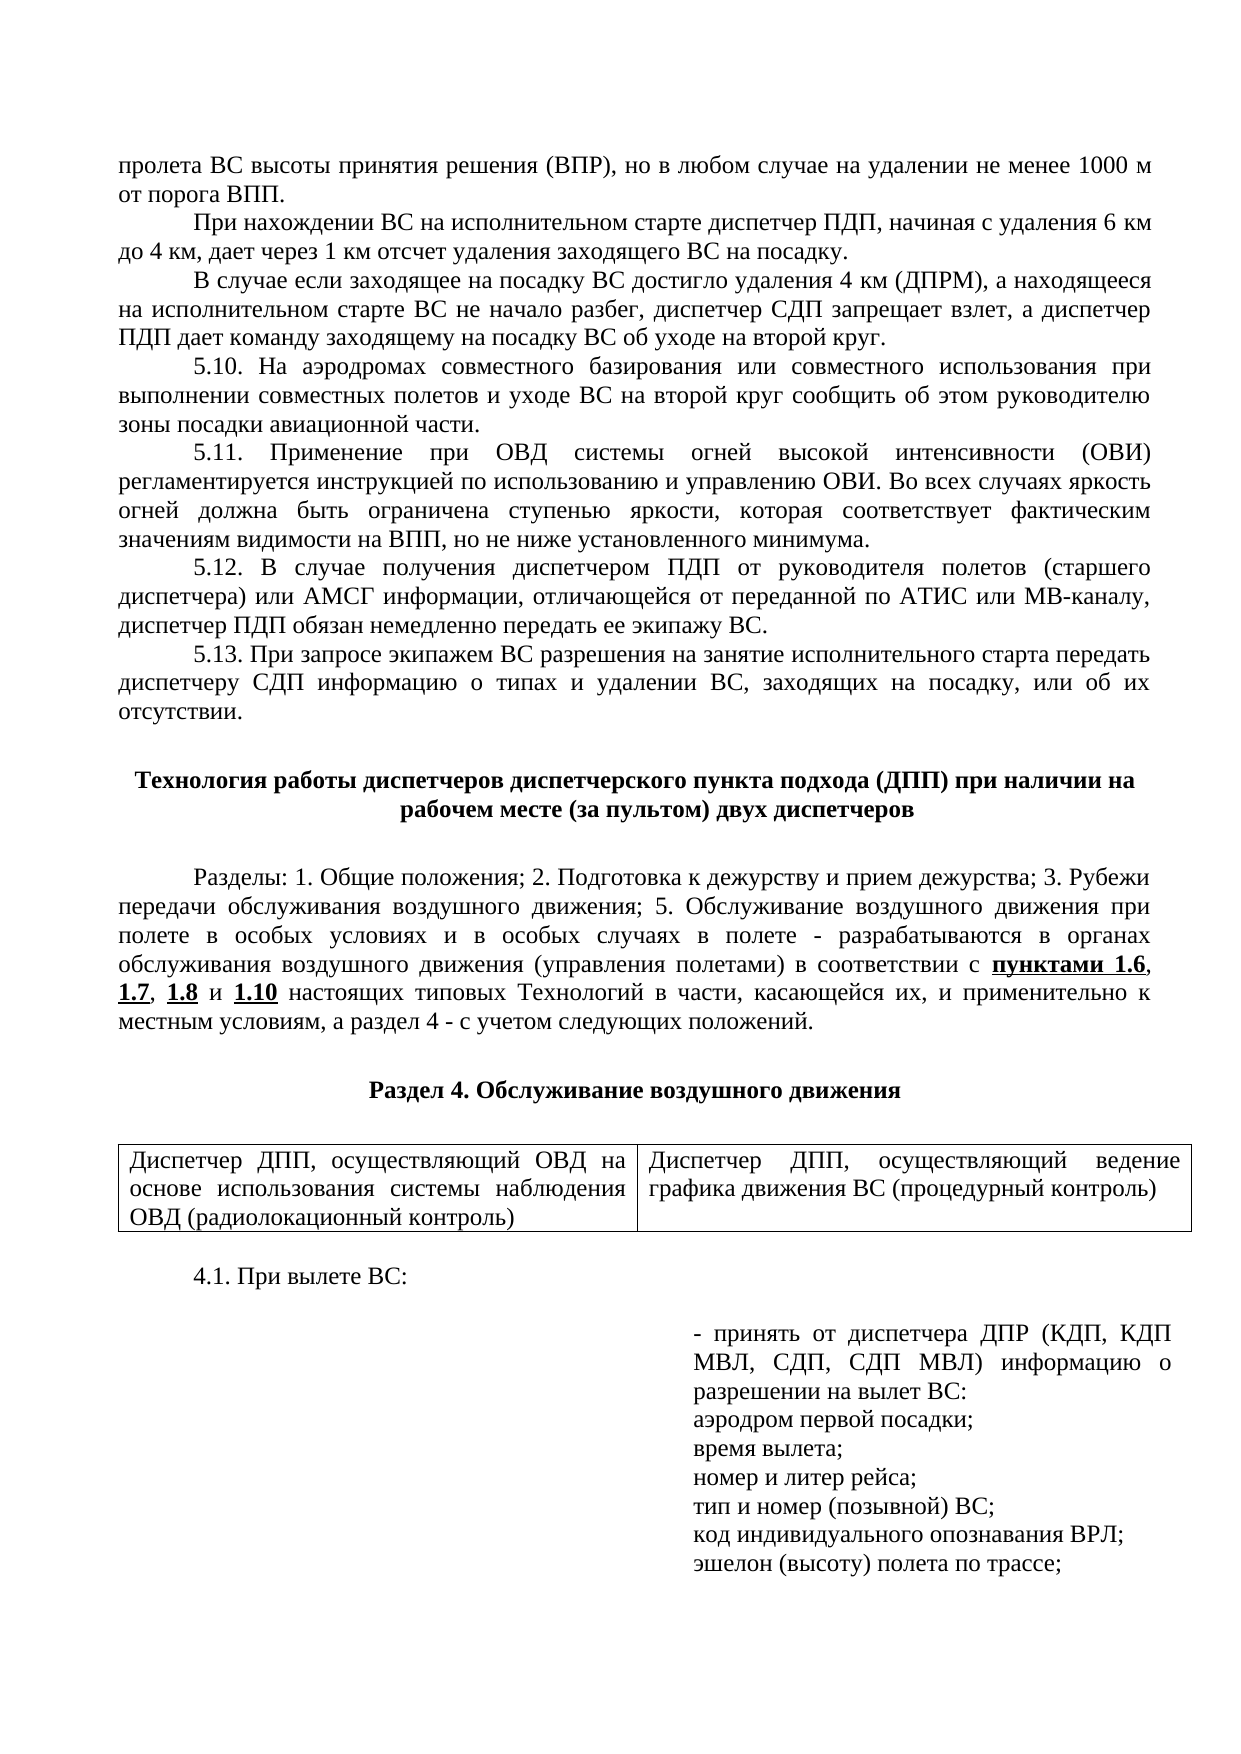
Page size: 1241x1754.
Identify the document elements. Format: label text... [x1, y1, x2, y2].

table_header Диспетчер ДПП, осуществляющий ОВД на основе использования системы наблюдения ОВД (радиолокационный контроль) [119, 1145, 637, 1231]
text 5.12. В случае получения диспетчером ПДП от руководителя полетов (старшего диспетчера) или АМСГ информации, отличающейся от переданной по АТИС или MB-каналу, диспетчер ПДП обязан немедленно передать ее экипажу ВС. [118, 552, 1152, 639]
text При нахождении ВС на исполнительном старте диспетчер ПДП, начиная с удаления 6 км до 4 км, дает через 1 км отсчет удаления заходящего ВС на посадку. [118, 207, 1152, 265]
table_header - принять от диспетчера ДПР (КДП, КДП МВЛ, СДП, СДП МВЛ) информацию о разрешении на вылет ВС: аэродром первой посадки; время вылета; номер и литер рейса; тип и номер (позывной) ВС; код индивидуального опознавания ВРЛ; эшелон (высоту) полета по трассе; [682, 1318, 1183, 1577]
subtitle Раздел 4. Обслуживание воздушного движения [118, 1075, 1152, 1104]
table_header [623, 1318, 682, 1577]
table_header Диспетчер ДПП, осуществляющий ведение графика движения ВС (процедурный контроль) [638, 1145, 1191, 1231]
text В случае если заходящее на посадку ВС достигло удаления 4 км (ДПРМ), а находящееся на исполнительном старте ВС не начало разбег, диспетчер СДП запрещает взлет, а диспетчер ПДП дает команду заходящему на посадку ВС об уходе на второй круг. [118, 265, 1152, 351]
text Разделы: 1. Общие положения; 2. Подготовка к дежурству и прием дежурства; 3. Рубежи передачи обслуживания воздушного движения; 5. Обслуживание воздушного движения при полете в особых условиях и в особых случаях в полете - разрабатываются в органах обслуживания воздушного движения (управления полетами) в соответствии с пунктами 1.6, 1.7, 1.8 и 1.10 настоящих типовых Технологий в части, касающейся их, и применительно к местным условиям, а раздел 4 - с учетом следующих положений. [118, 862, 1152, 1035]
subtitle Технология работы диспетчеров диспетчерского пункта подхода (ДПП) при наличии на рабочем месте (за пультом) двух диспетчеров [118, 765, 1152, 822]
text 4.1. При вылете ВС: [118, 1261, 1152, 1289]
text пролета ВС высоты принятия решения (ВПР), но в любом случае на удалении не менее 1000 м от порога ВПП. [118, 150, 1152, 207]
table_header [118, 1318, 622, 1577]
text 5.13. При запросе экипажем ВС разрешения на занятие исполнительного старта передать диспетчеру СДП информацию о типах и удалении ВС, заходящих на посадку, или об их отсутствии. [118, 639, 1152, 725]
text 5.10. На аэродромах совместного базирования или совместного использования при выполнении совместных полетов и уходе ВС на второй круг сообщить об этом руководителю зоны посадки авиационной части. [118, 351, 1152, 437]
text 5.11. Применение при ОВД системы огней высокой интенсивности (ОВИ) регламентируется инструкцией по использованию и управлению ОВИ. Во всех случаях яркость огней должна быть ограничена ступенью яркости, которая соответствует фактическим значениям видимости на ВПП, но не ниже установленного минимума. [118, 437, 1152, 552]
